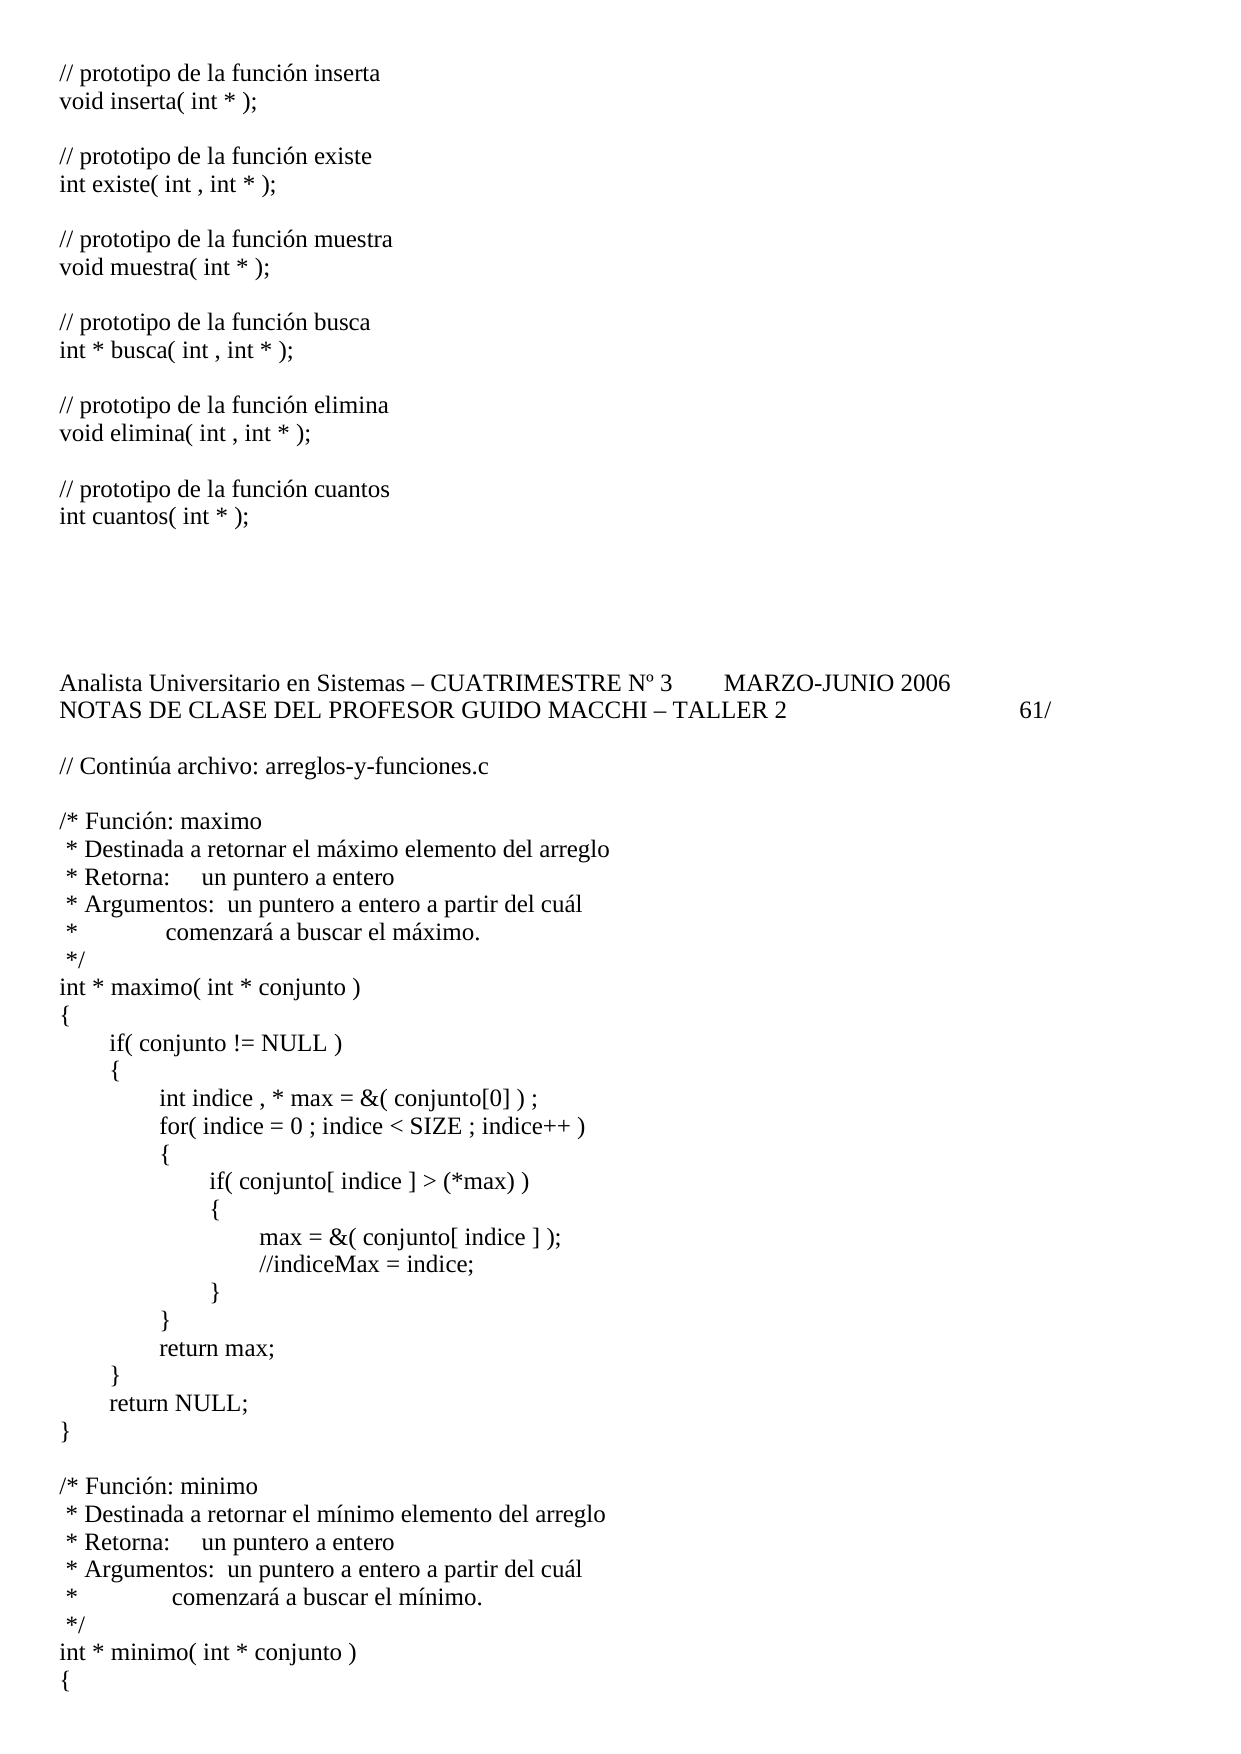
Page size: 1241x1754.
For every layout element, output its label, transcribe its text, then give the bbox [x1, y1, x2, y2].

text if( conjunto != NULL ) [59, 1029, 1093, 1057]
text Analista Universitario en Sistemas – CUATRIMESTRE Nº 3 MARZO-JUNIO 2006 [59, 669, 1093, 696]
text /* Función: minimo [59, 1472, 1093, 1500]
text // prototipo de la función cuantos [59, 475, 1093, 502]
text // prototipo de la función elimina [59, 392, 1093, 419]
text { [59, 1195, 1093, 1223]
text { [59, 1666, 1093, 1694]
text // prototipo de la función existe [59, 142, 1093, 170]
text * Destinada a retornar el mínimo elemento del arreglo [59, 1500, 1093, 1528]
text { [59, 1001, 1093, 1029]
text */ [59, 946, 1093, 973]
text } [59, 1417, 1093, 1444]
text * comenzará a buscar el mínimo. [59, 1583, 1093, 1611]
text // prototipo de la función inserta [59, 59, 1093, 87]
text // prototipo de la función busca [59, 308, 1093, 336]
text int * maximo( int * conjunto ) [59, 973, 1093, 1001]
text int * busca( int , int * ); [59, 336, 1093, 364]
text void inserta( int * ); [59, 87, 1093, 114]
text int indice , * max = &( conjunto[0] ) ; [59, 1084, 1093, 1112]
text max = &( conjunto[ indice ] ); [59, 1223, 1093, 1251]
text return max; [59, 1334, 1093, 1361]
text NOTAS DE CLASE DEL PROFESOR GUIDO MACCHI – TALLER 2 61/ [59, 696, 1093, 724]
text int * minimo( int * conjunto ) [59, 1638, 1093, 1666]
text * comenzará a buscar el máximo. [59, 918, 1093, 946]
text * Destinada a retornar el máximo elemento del arreglo [59, 835, 1093, 863]
text if( conjunto[ indice ] > (*max) ) [59, 1167, 1093, 1195]
text } [59, 1306, 1093, 1334]
text } [59, 1361, 1093, 1389]
text void muestra( int * ); [59, 253, 1093, 281]
text int existe( int , int * ); [59, 170, 1093, 198]
text } [59, 1278, 1093, 1306]
text // Continúa archivo: arreglos-y-funciones.c [59, 752, 1093, 779]
text /* Función: maximo [59, 807, 1093, 835]
text // prototipo de la función muestra [59, 225, 1093, 253]
text * Retorna: un puntero a entero [59, 863, 1093, 890]
text int cuantos( int * ); [59, 502, 1093, 530]
text return NULL; [59, 1389, 1093, 1417]
text for( indice = 0 ; indice < SIZE ; indice++ ) [59, 1112, 1093, 1140]
text * Argumentos: un puntero a entero a partir del cuál [59, 1555, 1093, 1583]
text * Retorna: un puntero a entero [59, 1528, 1093, 1555]
text */ [59, 1611, 1093, 1638]
text //indiceMax = indice; [59, 1251, 1093, 1278]
text void elimina( int , int * ); [59, 419, 1093, 447]
text { [59, 1140, 1093, 1167]
text { [59, 1057, 1093, 1084]
text * Argumentos: un puntero a entero a partir del cuál [59, 890, 1093, 918]
